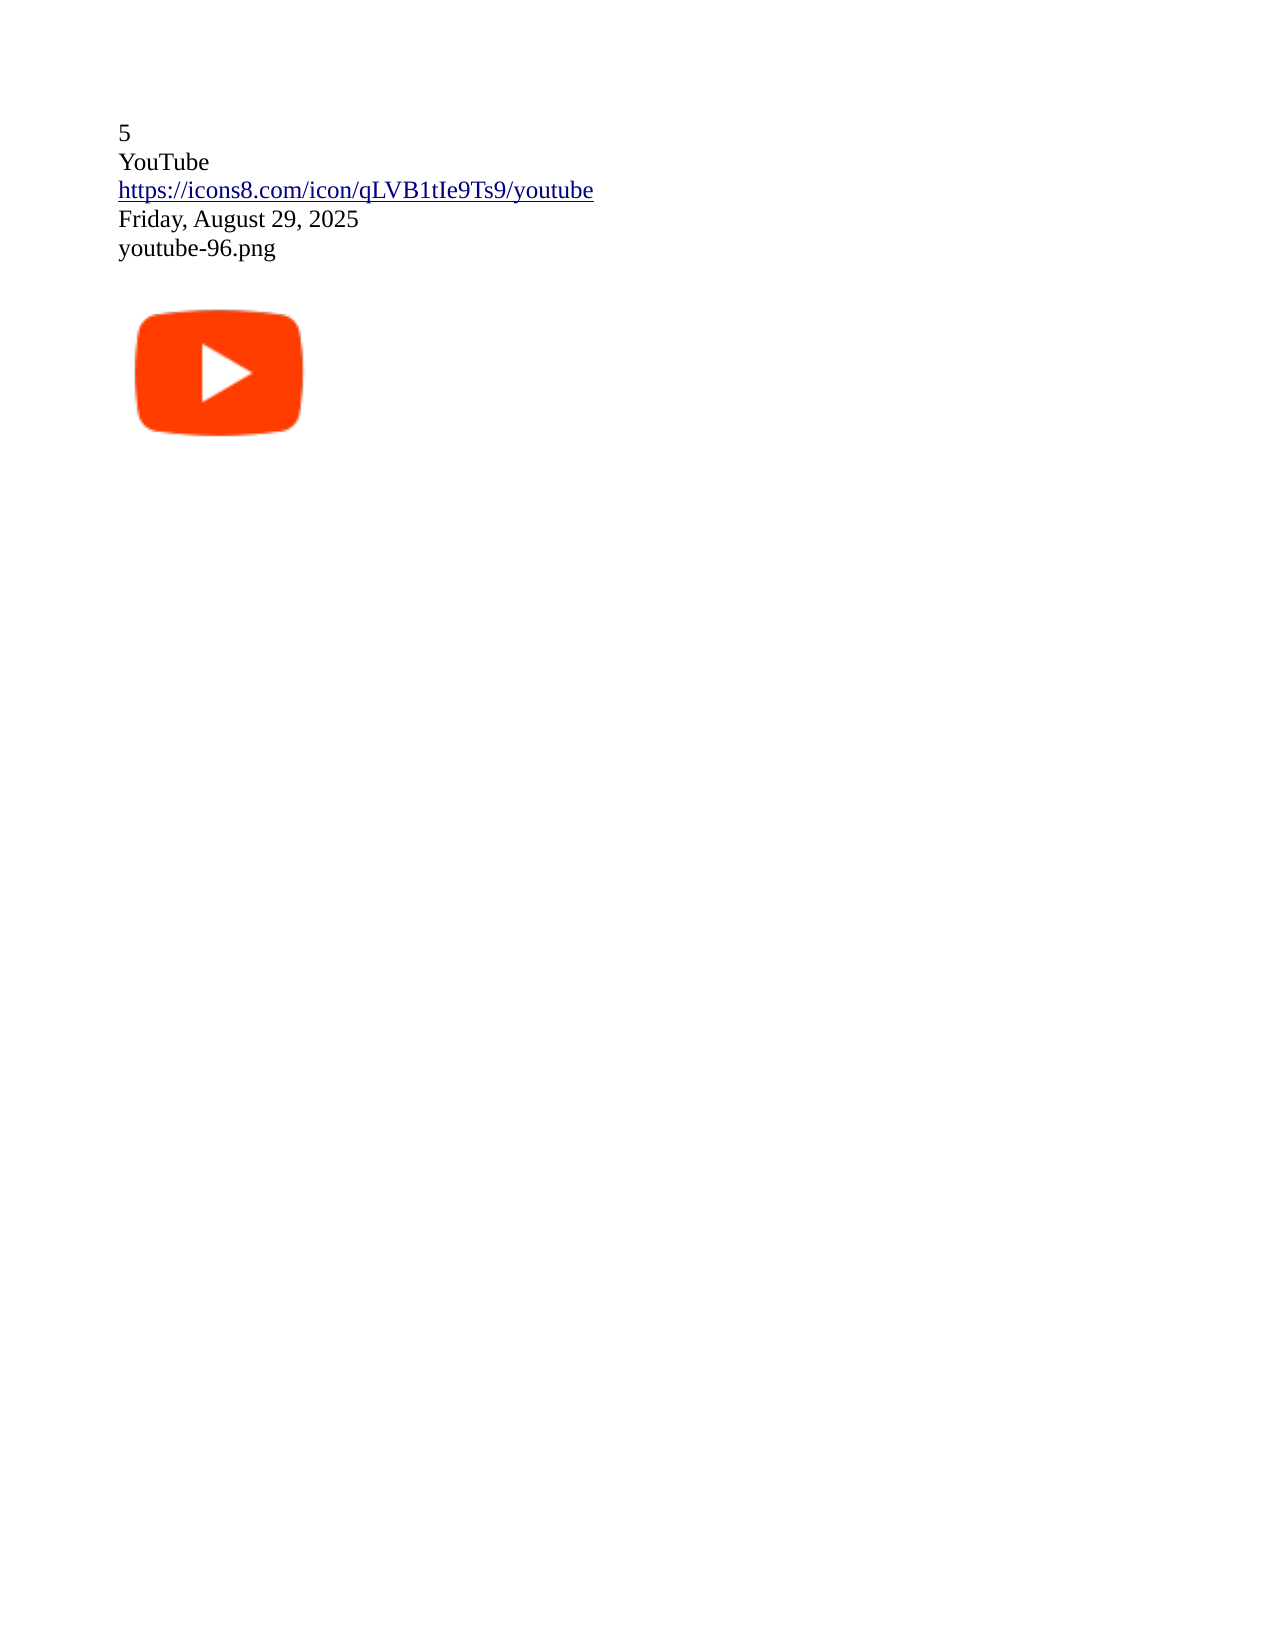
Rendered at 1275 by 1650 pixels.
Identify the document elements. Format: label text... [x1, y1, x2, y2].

text youtube-96.png [118, 233, 1157, 262]
picture [119, 273, 320, 474]
text https://icons8.com/icon/qLVB1tIe9Ts9/youtube [118, 176, 1157, 204]
text Friday, August 29, 2025 [118, 204, 1157, 233]
text YouTube [118, 147, 1157, 176]
text 5 [118, 118, 1157, 147]
